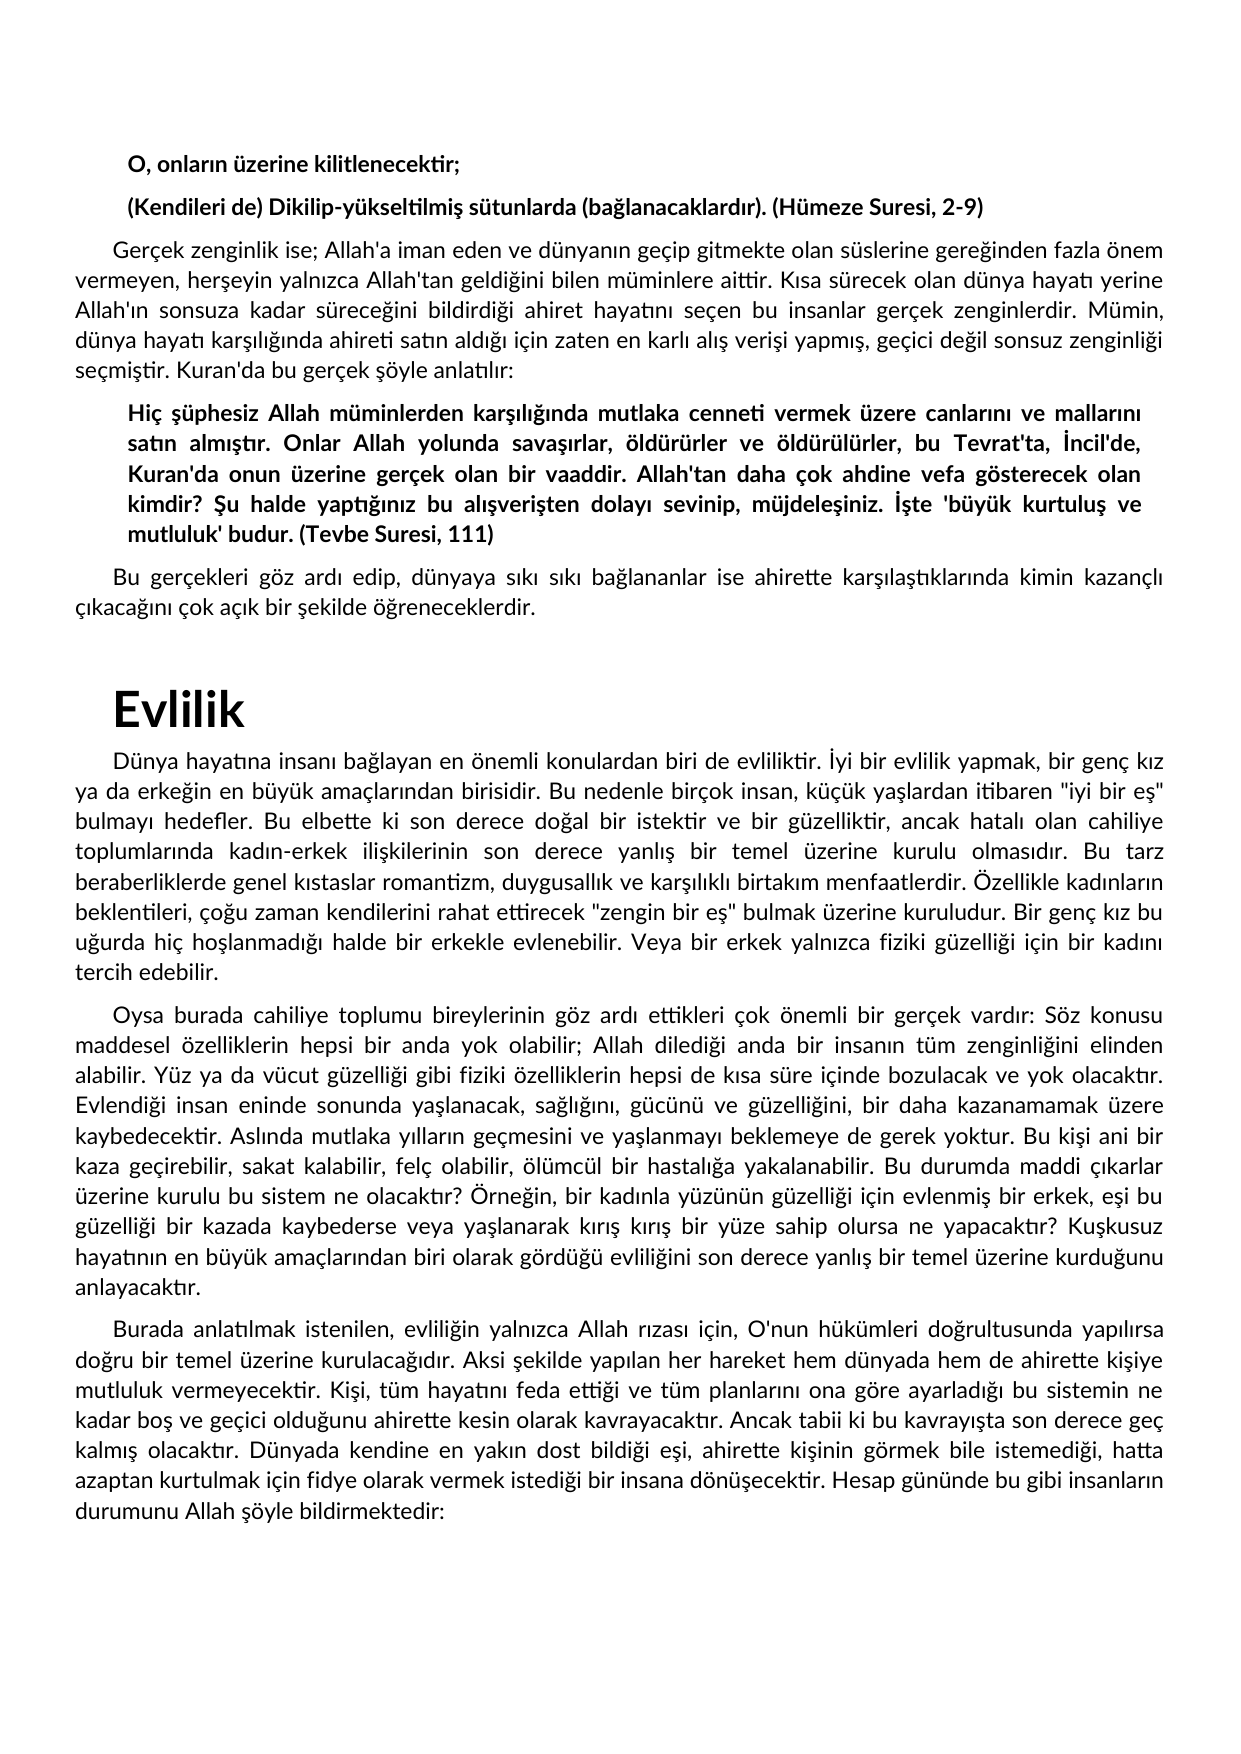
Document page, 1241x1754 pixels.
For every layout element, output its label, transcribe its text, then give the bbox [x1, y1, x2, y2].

text Burada anlatılmak istenilen, evliliğin yalnızca Allah rızası için, O'nun hükümleri doğrultusunda yapılırsa doğru bir temel üzerine kurulacağıdır. Aksi şekilde yapılan her hareket hem dünyada hem de ahirette kişiye mutluluk vermeyecektir. Kişi, tüm hayatını feda ettiği ve tüm planlarını ona göre ayarladığı bu sistemin ne kadar boş ve geçici olduğunu ahirette kesin olarak kavrayacaktır. Ancak tabii ki bu kavrayışta son derece geç kalmış olacaktır. Dünyada kendine en yakın dost bildiği eşi, ahirette kişinin görmek bile istemediği, hatta azaptan kurtulmak için fidye olarak vermek istediği bir insana dönüşecektir. Hesap gününde bu gibi insanların durumunu Allah şöyle bildirmektedir: [75, 1315, 1165, 1524]
subtitle Evlilik [112, 678, 1165, 738]
text O, onların üzerine kilitlenecektir; [127, 150, 1143, 177]
text Hiç şüphesiz Allah müminlerden karşılığında mutlaka cenneti vermek üzere canlarını ve mallarını satın almıştır. Onlar Allah yolunda savaşırlar, öldürürler ve öldürülürler, bu Tevrat'ta, İncil'de, Kuran'da onun üzerine gerçek olan bir vaaddir. Allah'tan daha çok ahdine vefa gösterecek olan kimdir? Şu halde yaptığınız bu alışverişten dolayı sevinip, müjdeleşiniz. İşte 'büyük kurtuluş ve mutluluk' budur. (Tevbe Suresi, 111) [127, 399, 1143, 547]
text Bu gerçekleri göz ardı edip, dünyaya sıkı sıkı bağlananlar ise ahirette karşılaştıklarında kimin kazançlı çıkacağını çok açık bir şekilde öğreneceklerdir. [75, 562, 1165, 620]
text (Kendileri de) Dikilip-yükseltilmiş sütunlarda (bağlanacaklardır). (Hümeze Suresi, 2-9) [127, 193, 1143, 220]
text Oysa burada cahiliye toplumu bireylerinin göz ardı ettikleri çok önemli bir gerçek vardır: Söz konusu maddesel özelliklerin hepsi bir anda yok olabilir; Allah dilediği anda bir insanın tüm zenginliğini elinden alabilir. Yüz ya da vücut güzelliği gibi fiziki özelliklerin hepsi de kısa süre içinde bozulacak ve yok olacaktır. Evlendiği insan eninde sonunda yaşlanacak, sağlığını, gücünü ve güzelliğini, bir daha kazanamamak üzere kaybedecektir. Aslında mutlaka yılların geçmesini ve yaşlanmayı beklemeye de gerek yoktur. Bu kişi ani bir kaza geçirebilir, sakat kalabilir, felç olabilir, ölümcül bir hastalığa yakalanabilir. Bu durumda maddi çıkarlar üzerine kurulu bu sistem ne olacaktır? Örneğin, bir kadınla yüzünün güzelliği için evlenmiş bir erkek, eşi bu güzelliği bir kazada kaybederse veya yaşlanarak kırış kırış bir yüze sahip olursa ne yapacaktır? Kuşkusuz hayatının en büyük amaçlarından biri olarak gördüğü evliliğini son derece yanlış bir temel üzerine kurduğunu anlayacaktır. [75, 1001, 1165, 1300]
text Dünya hayatına insanı bağlayan en önemli konulardan biri de evliliktir. İyi bir evlilik yapmak, bir genç kız ya da erkeğin en büyük amaçlarından birisidir. Bu nedenle birçok insan, küçük yaşlardan itibaren "iyi bir eş" bulmayı hedefler. Bu elbette ki son derece doğal bir istektir ve bir güzelliktir, ancak hatalı olan cahiliye toplumlarında kadın-erkek ilişkilerinin son derece yanlış bir temel üzerine kurulu olmasıdır. Bu tarz beraberliklerde genel kıstaslar romantizm, duygusallık ve karşılıklı birtakım menfaatlerdir. Özellikle kadınların beklentileri, çoğu zaman kendilerini rahat ettirecek "zengin bir eş" bulmak üzerine kuruludur. Bir genç kız bu uğurda hiç hoşlanmadığı halde bir erkekle evlenebilir. Veya bir erkek yalnızca fiziki güzelliği için bir kadını tercih edebilir. [75, 746, 1165, 985]
text Gerçek zenginlik ise; Allah'a iman eden ve dünyanın geçip gitmekte olan süslerine gereğinden fazla önem vermeyen, herşeyin yalnızca Allah'tan geldiğini bilen müminlere aittir. Kısa sürecek olan dünya hayatı yerine Allah'ın sonsuza kadar süreceğini bildirdiği ahiret hayatını seçen bu insanlar gerçek zenginlerdir. Mümin, dünya hayatı karşılığında ahireti satın aldığı için zaten en karlı alış verişi yapmış, geçici değil sonsuz zenginliği seçmiştir. Kuran'da bu gerçek şöyle anlatılır: [75, 235, 1165, 384]
